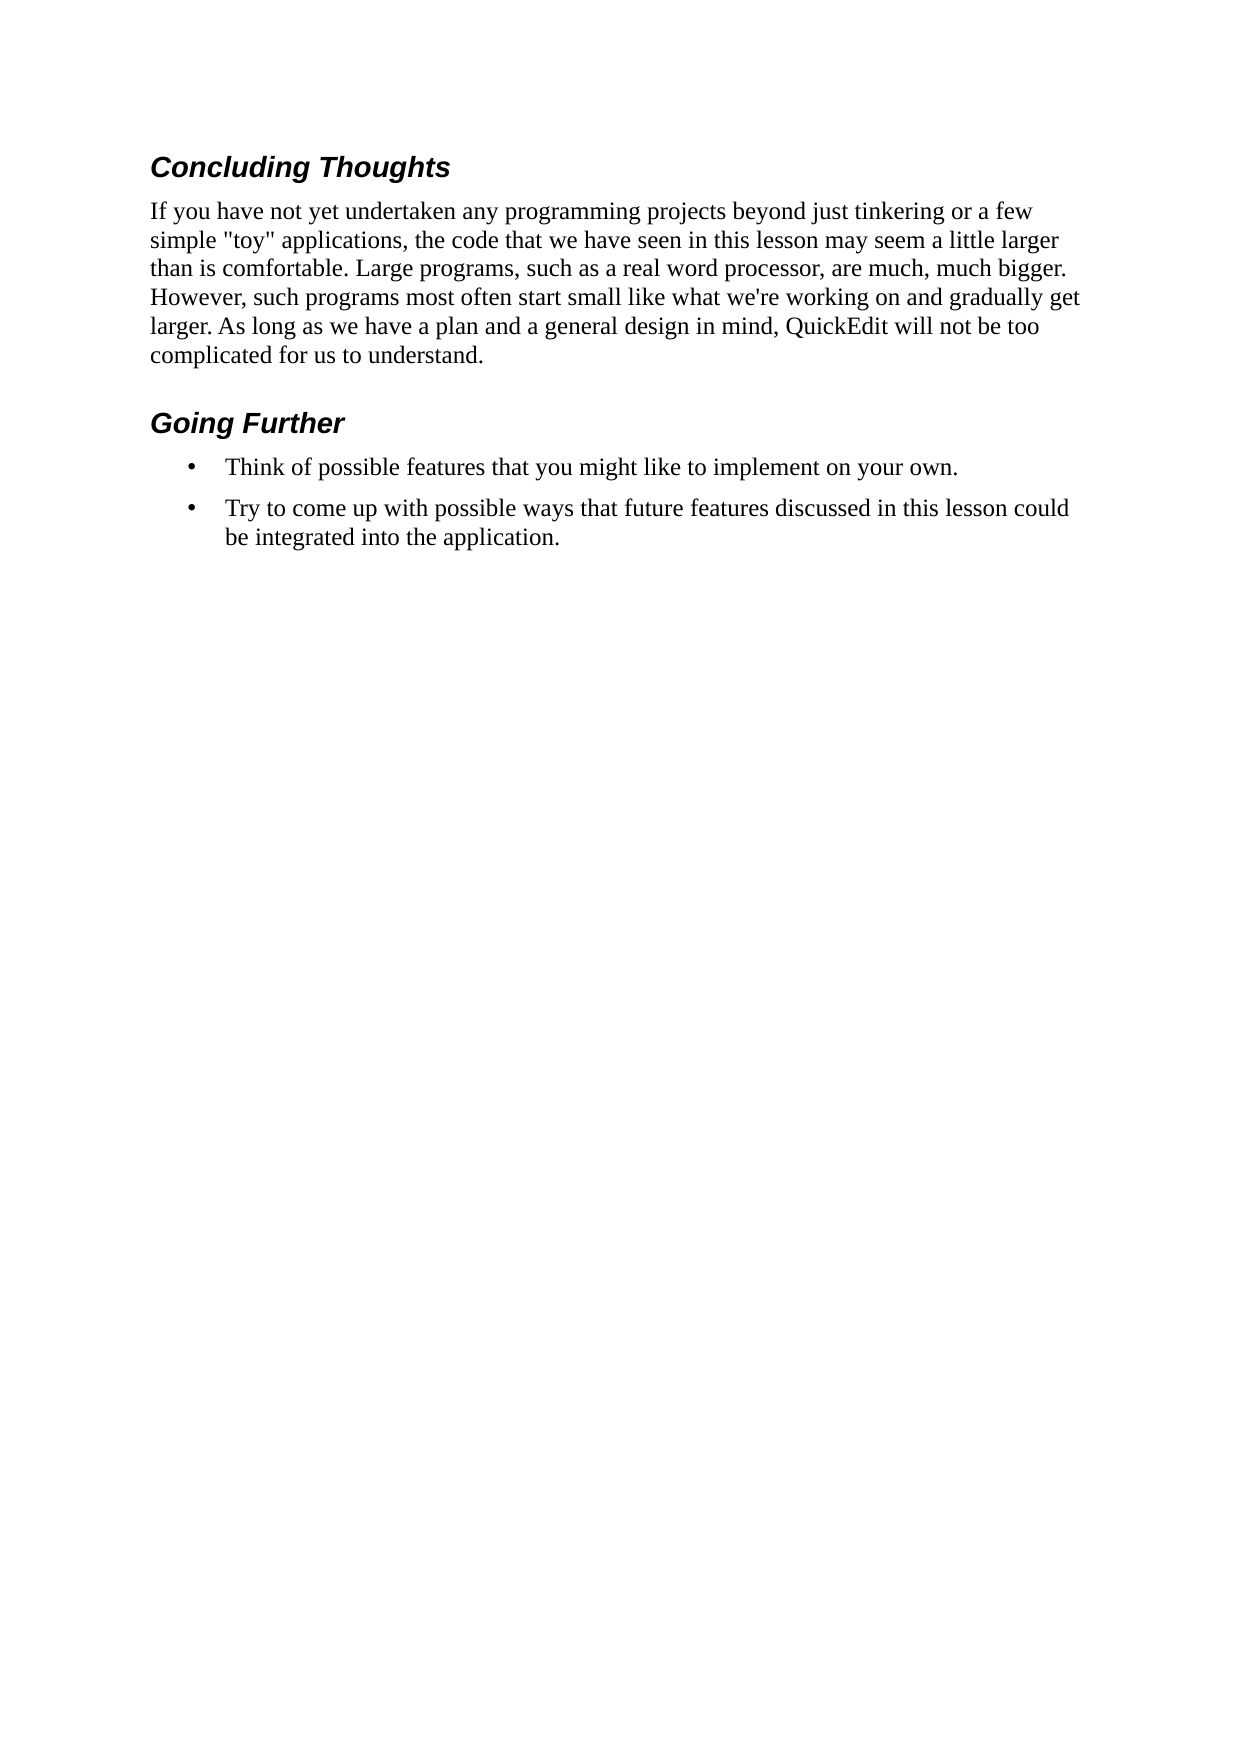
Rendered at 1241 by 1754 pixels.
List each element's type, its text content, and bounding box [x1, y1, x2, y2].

list Think of possible features that you might like to implement on your own. [187, 452, 1090, 481]
subtitle Going Further [150, 406, 1090, 439]
list Try to come up with possible ways that future features discussed in this lesson could be integrated into the application. [187, 493, 1090, 551]
subtitle Concluding Thoughts [150, 150, 1090, 183]
text If you have not yet undertaken any programming projects beyond just tinkering or a few simple "toy" applications, the code that we have seen in this lesson may seem a little larger than is comfortable. Large programs, such as a real word processor, are much, much bigger. However, such programs most often start small like what we're working on and gradually get larger. As long as we have a plan and a general design in mind, QuickEdit will not be too complicated for us to understand. [150, 196, 1090, 368]
